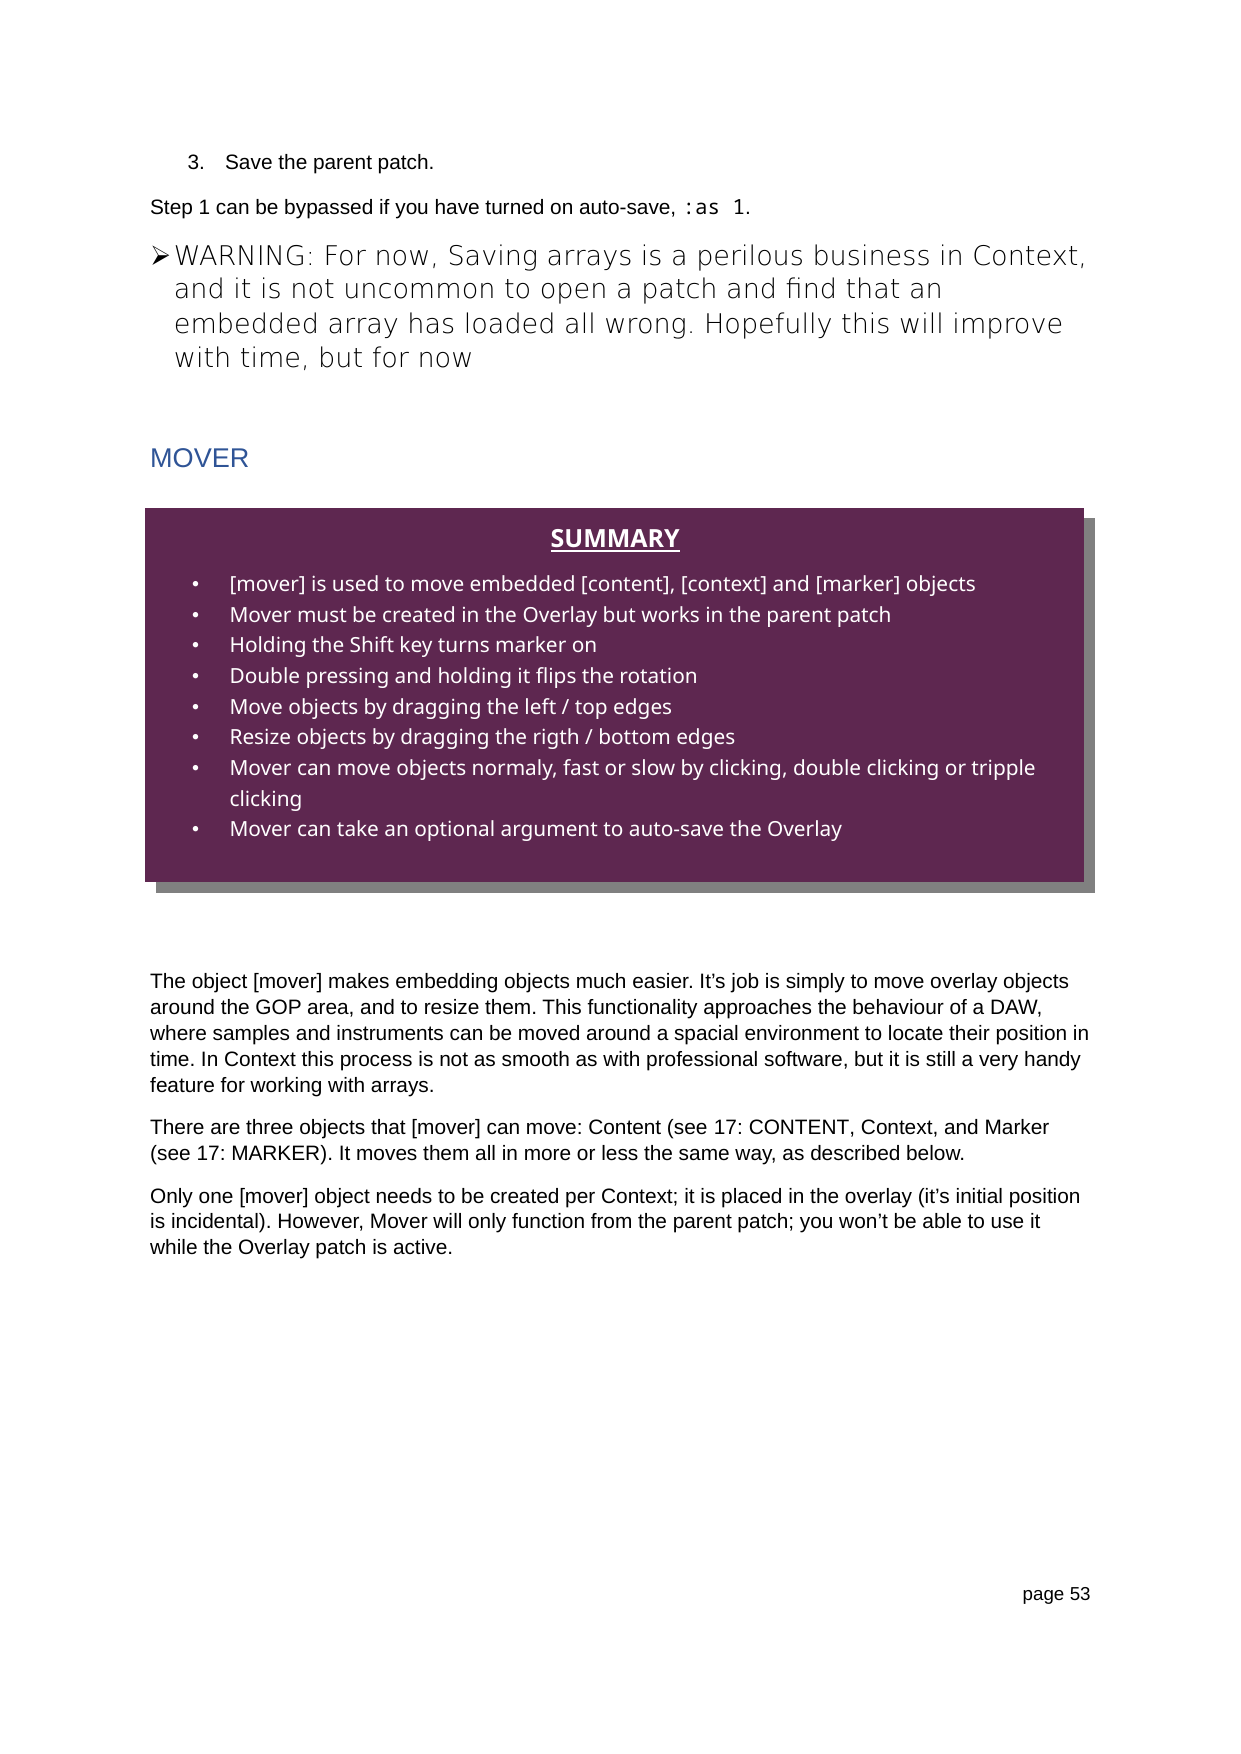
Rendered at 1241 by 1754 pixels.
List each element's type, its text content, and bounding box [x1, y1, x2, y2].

list [mover] is used to move embedded [content], [context] and [marker] objects [192, 569, 1075, 598]
list Mover can take an optional argument to auto-save the Overlay [192, 814, 1075, 843]
list Move objects by dragging the left / top edges [192, 692, 1075, 720]
text The object [mover] makes embedding objects much easier. It’s job is simply to move overlay objects around the GOP area, and to resize them. This functionality approaches the behaviour of a DAW, where samples and instruments can be moved around a spacial environment to locate their position in time. In Context this process is not as smooth as with professional software, but it is still a very handy feature for working with arrays. [150, 969, 1090, 1097]
list WARNING: For now, Saving arrays is a perilous business in Context, and it is not uncommon to open a patch and find that an embedded array has loaded all wrong. Hopefully this will improve with time, but for now [150, 240, 1090, 373]
list Mover can move objects normaly, fast or slow by clicking, double clicking or tripple clicking [192, 753, 1075, 812]
text There are three objects that [mover] can move: Content (see 17: CONTENT, Context, and Marker (see 17: MARKER). It moves them all in more or less the same way, as described below. [150, 1115, 1090, 1165]
text Step 1 can be bypassed if you have turned on auto-save, :as 1. [150, 192, 1090, 221]
list Double pressing and holding it flips the rotation [192, 661, 1075, 690]
list Mover must be created in the Overlay but works in the parent patch [192, 600, 1075, 628]
subtitle MOVER [150, 442, 1090, 473]
text Only one [mover] object needs to be created per Context; it is placed in the overlay (it’s initial position is incidental). However, Mover will only function from the parent patch; you won’t be able to use it while the Overlay patch is active. [150, 1183, 1090, 1259]
list Holding the Shift key turns marker on [192, 631, 1075, 659]
list Resize objects by dragging the rigth / bottom edges [192, 722, 1075, 751]
list Save the parent patch. [187, 150, 1090, 174]
subtitle SUMMARY [154, 521, 1075, 555]
